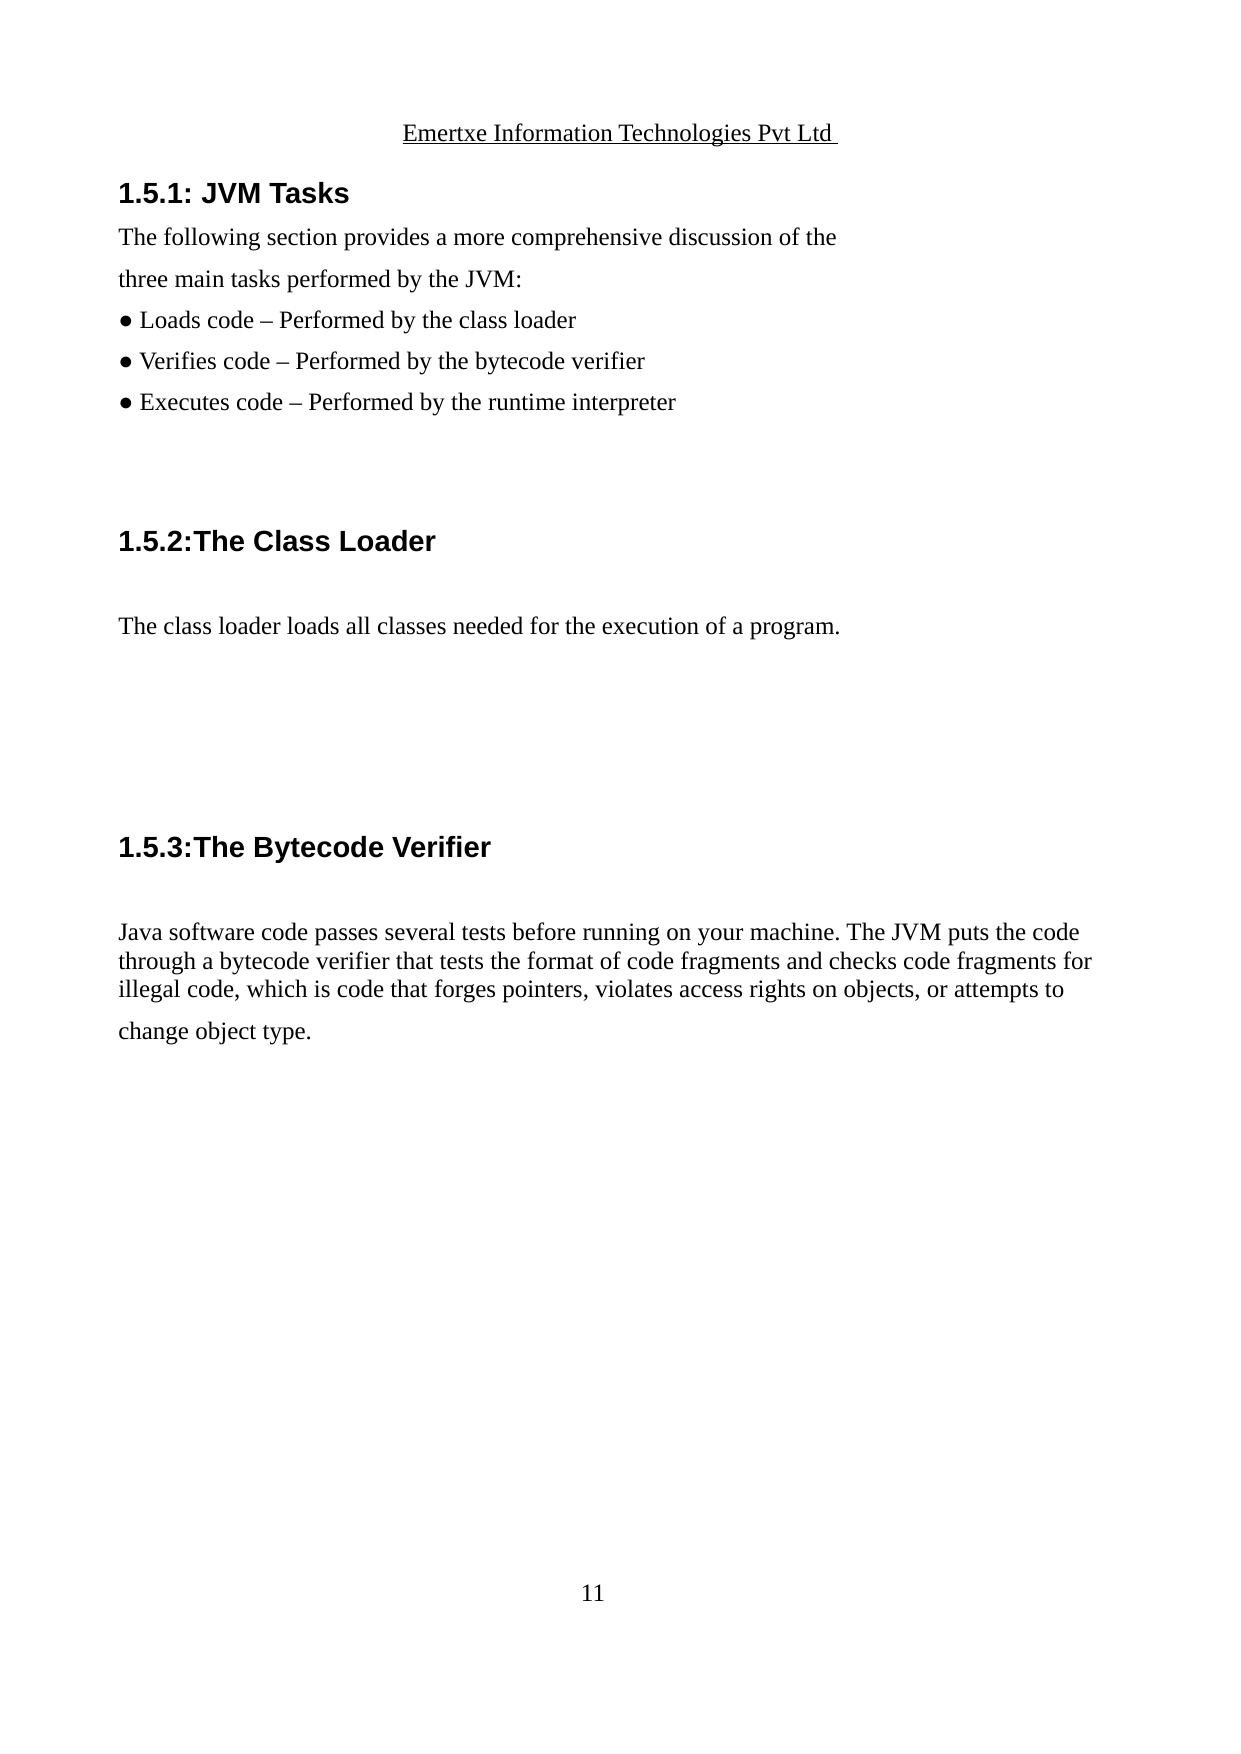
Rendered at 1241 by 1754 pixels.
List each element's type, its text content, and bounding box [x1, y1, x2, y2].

text Java software code passes several tests before running on your machine. The JVM puts the code through a bytecode verifier that tests the format of code fragments and checks code fragments for illegal code, which is code that forges pointers, violates access rights on objects, or attempts to [118, 917, 1122, 1003]
subtitle JVM Tasks [118, 176, 1122, 210]
text The following section provides a more comprehensive discussion of the [118, 222, 1122, 251]
text change object type. [118, 1016, 1122, 1044]
text The class loader loads all classes needed for the execution of a program. [118, 611, 1122, 640]
subtitle The Class Loader [118, 524, 1122, 557]
text three main tasks performed by the JVM: [118, 264, 1122, 292]
subtitle The Bytecode Verifier [118, 830, 1122, 863]
text ● Loads code – Performed by the class loader [118, 305, 1122, 334]
text ● Executes code – Performed by the runtime interpreter [118, 387, 1122, 416]
text ● Verifies code – Performed by the bytecode verifier [118, 346, 1122, 375]
